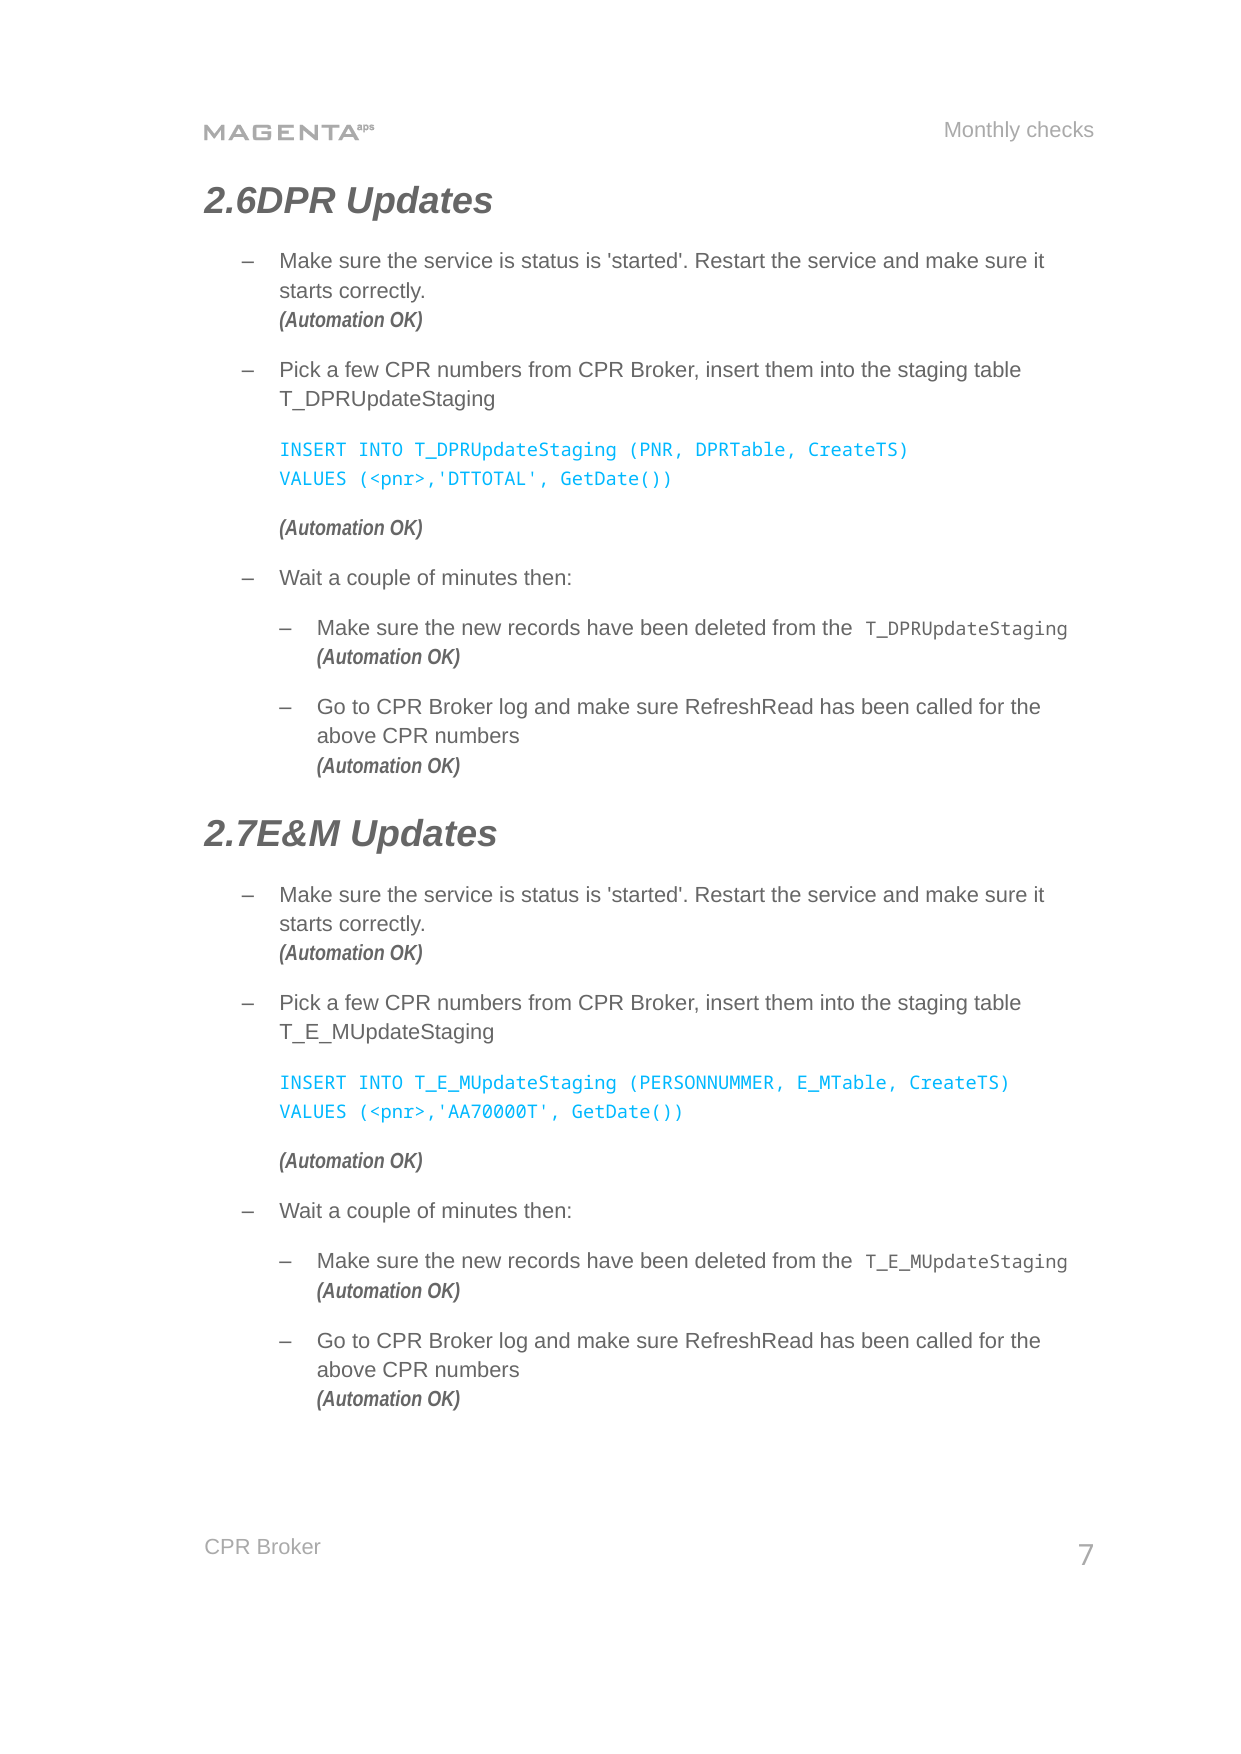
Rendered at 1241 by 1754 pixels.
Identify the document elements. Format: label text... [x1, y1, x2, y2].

list Go to CPR Broker log and make sure RefreshRead has been called for the above CPR numbers (Automation OK) [279, 691, 1094, 779]
list Make sure the new records have been deleted from the T_DPRUpdateStaging (Automation OK) [279, 612, 1094, 671]
list Pick a few CPR numbers from CPR Broker, insert them into the staging table T_E_MUpdateStaging [242, 987, 1094, 1046]
list Make sure the service is status is 'started'. Restart the service and make sure it starts correctly. (Automation OK) [242, 246, 1094, 333]
list INSERT INTO T_DPRUpdateStaging (PNR, DPRTable, CreateTS) VALUES (<pnr>,'DTTOTAL', GetDate()) [242, 433, 1094, 491]
list Make sure the new records have been deleted from the T_E_MUpdateStaging (Automation OK) [279, 1246, 1094, 1304]
list Wait a couple of minutes then: [242, 562, 1094, 591]
list (Automation OK) [242, 512, 1094, 541]
list INSERT INTO T_E_MUpdateStaging (PERSONNUMMER, E_MTable, CreateTS) VALUES (<pnr>,'AA70000T', GetDate()) [242, 1066, 1094, 1125]
subtitle E&M Updates [204, 800, 1094, 858]
list Wait a couple of minutes then: [242, 1196, 1094, 1225]
list Make sure the service is status is 'started'. Restart the service and make sure it starts correctly. (Automation OK) [242, 879, 1094, 966]
list (Automation OK) [242, 1146, 1094, 1175]
list Go to CPR Broker log and make sure RefreshRead has been called for the above CPR numbers (Automation OK) [279, 1325, 1094, 1412]
subtitle DPR Updates [204, 166, 1094, 225]
list Pick a few CPR numbers from CPR Broker, insert them into the staging table T_DPRUpdateStaging [242, 354, 1094, 412]
